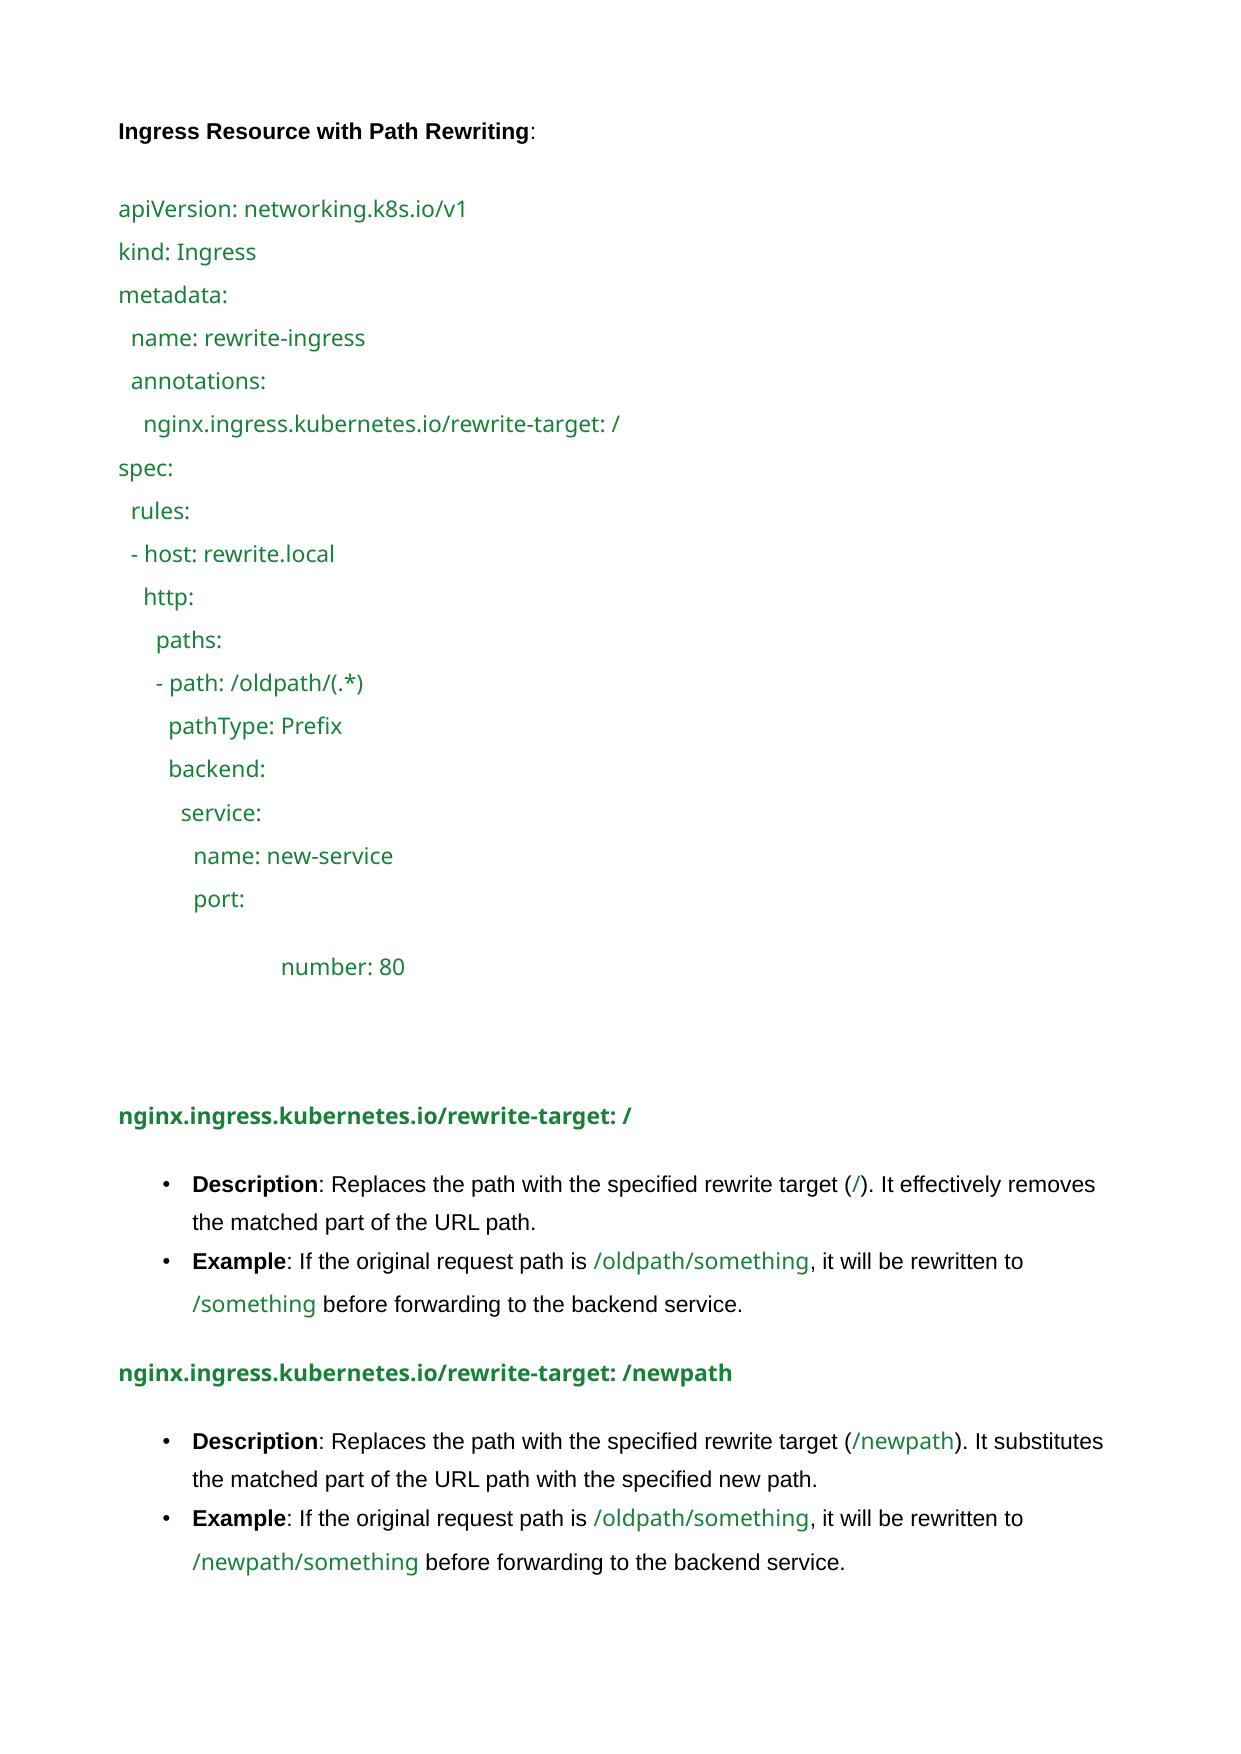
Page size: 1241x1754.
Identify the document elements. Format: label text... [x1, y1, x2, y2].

text http: [118, 581, 1122, 612]
text rules: [118, 494, 1122, 526]
text paths: [118, 624, 1122, 655]
text pathType: Prefix [118, 710, 1122, 741]
text - path: /oldpath/(.*) [118, 667, 1122, 698]
text nginx.ingress.kubernetes.io/rewrite-target: / [118, 1099, 1122, 1131]
text nginx.ingress.kubernetes.io/rewrite-target: /newpath [118, 1357, 1122, 1388]
list Description: Replaces the path with the specified rewrite target (/). It effectively removes the matched part of the URL path. [162, 1168, 1122, 1235]
text name: rewrite-ingress [118, 322, 1122, 353]
text number: 80 [193, 951, 1122, 982]
list Example: If the original request path is /oldpath/something, it will be rewritten to /something before forwarding to the backend service. [162, 1245, 1122, 1320]
text kind: Ingress [118, 236, 1122, 267]
text name: new-service [118, 839, 1122, 871]
text spec: [118, 451, 1122, 483]
text port: [118, 883, 1122, 914]
text service: [118, 796, 1122, 828]
text - host: rewrite.local [118, 538, 1122, 569]
list Example: If the original request path is /oldpath/something, it will be rewritten to /newpath/something before forwarding to the backend service. [162, 1502, 1122, 1577]
text metadata: [118, 279, 1122, 310]
text nginx.ingress.kubernetes.io/rewrite-target: / [118, 408, 1122, 439]
text Ingress Resource with Path Rewriting: apiVersion: networking.k8s.io/v1 [118, 118, 1122, 224]
text annotations: [118, 365, 1122, 396]
text backend: [118, 753, 1122, 784]
list Description: Replaces the path with the specified rewrite target (/newpath). It substitutes the matched part of the URL path with the specified new path. [162, 1425, 1122, 1492]
